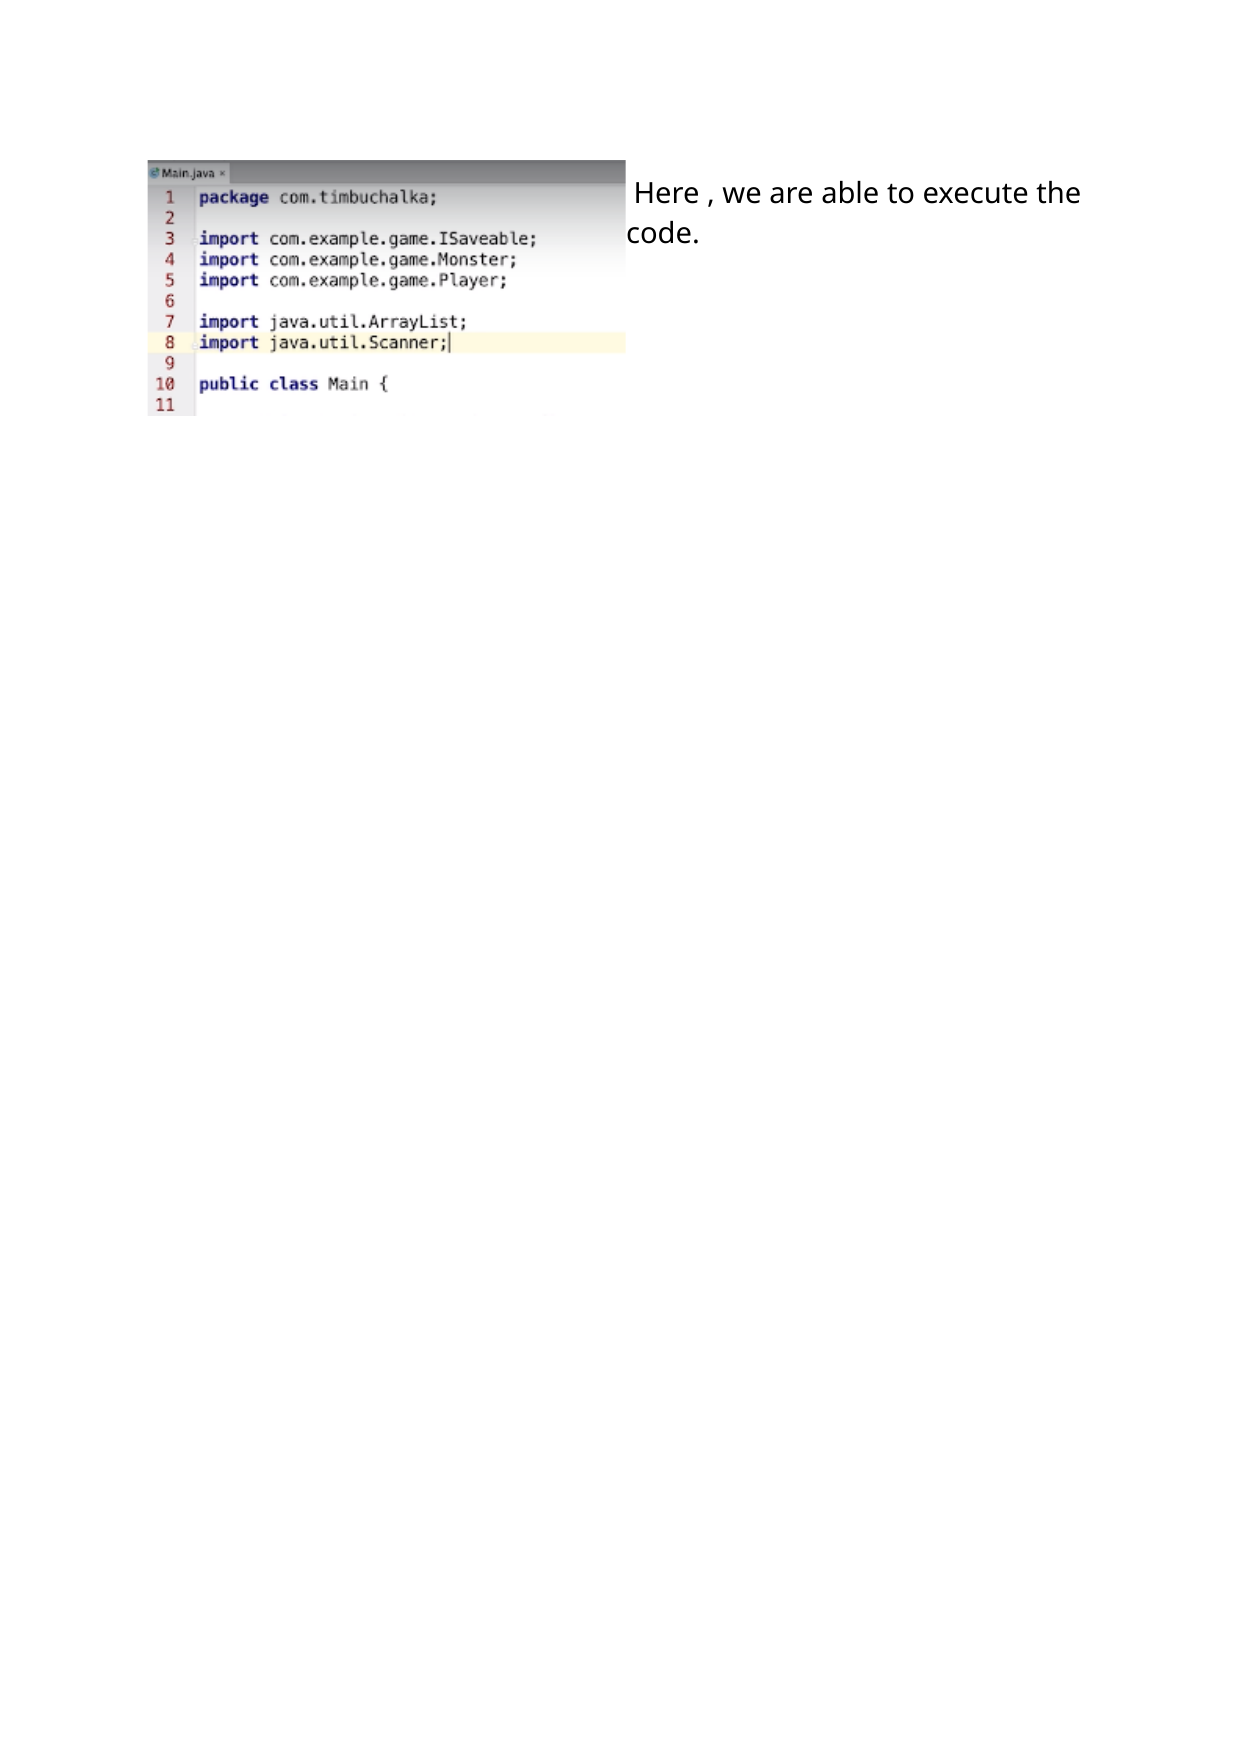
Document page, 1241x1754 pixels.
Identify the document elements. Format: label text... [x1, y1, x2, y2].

picture [147, 160, 626, 416]
text [118, 172, 147, 252]
text Here , we are able to execute the code. [626, 172, 1122, 252]
